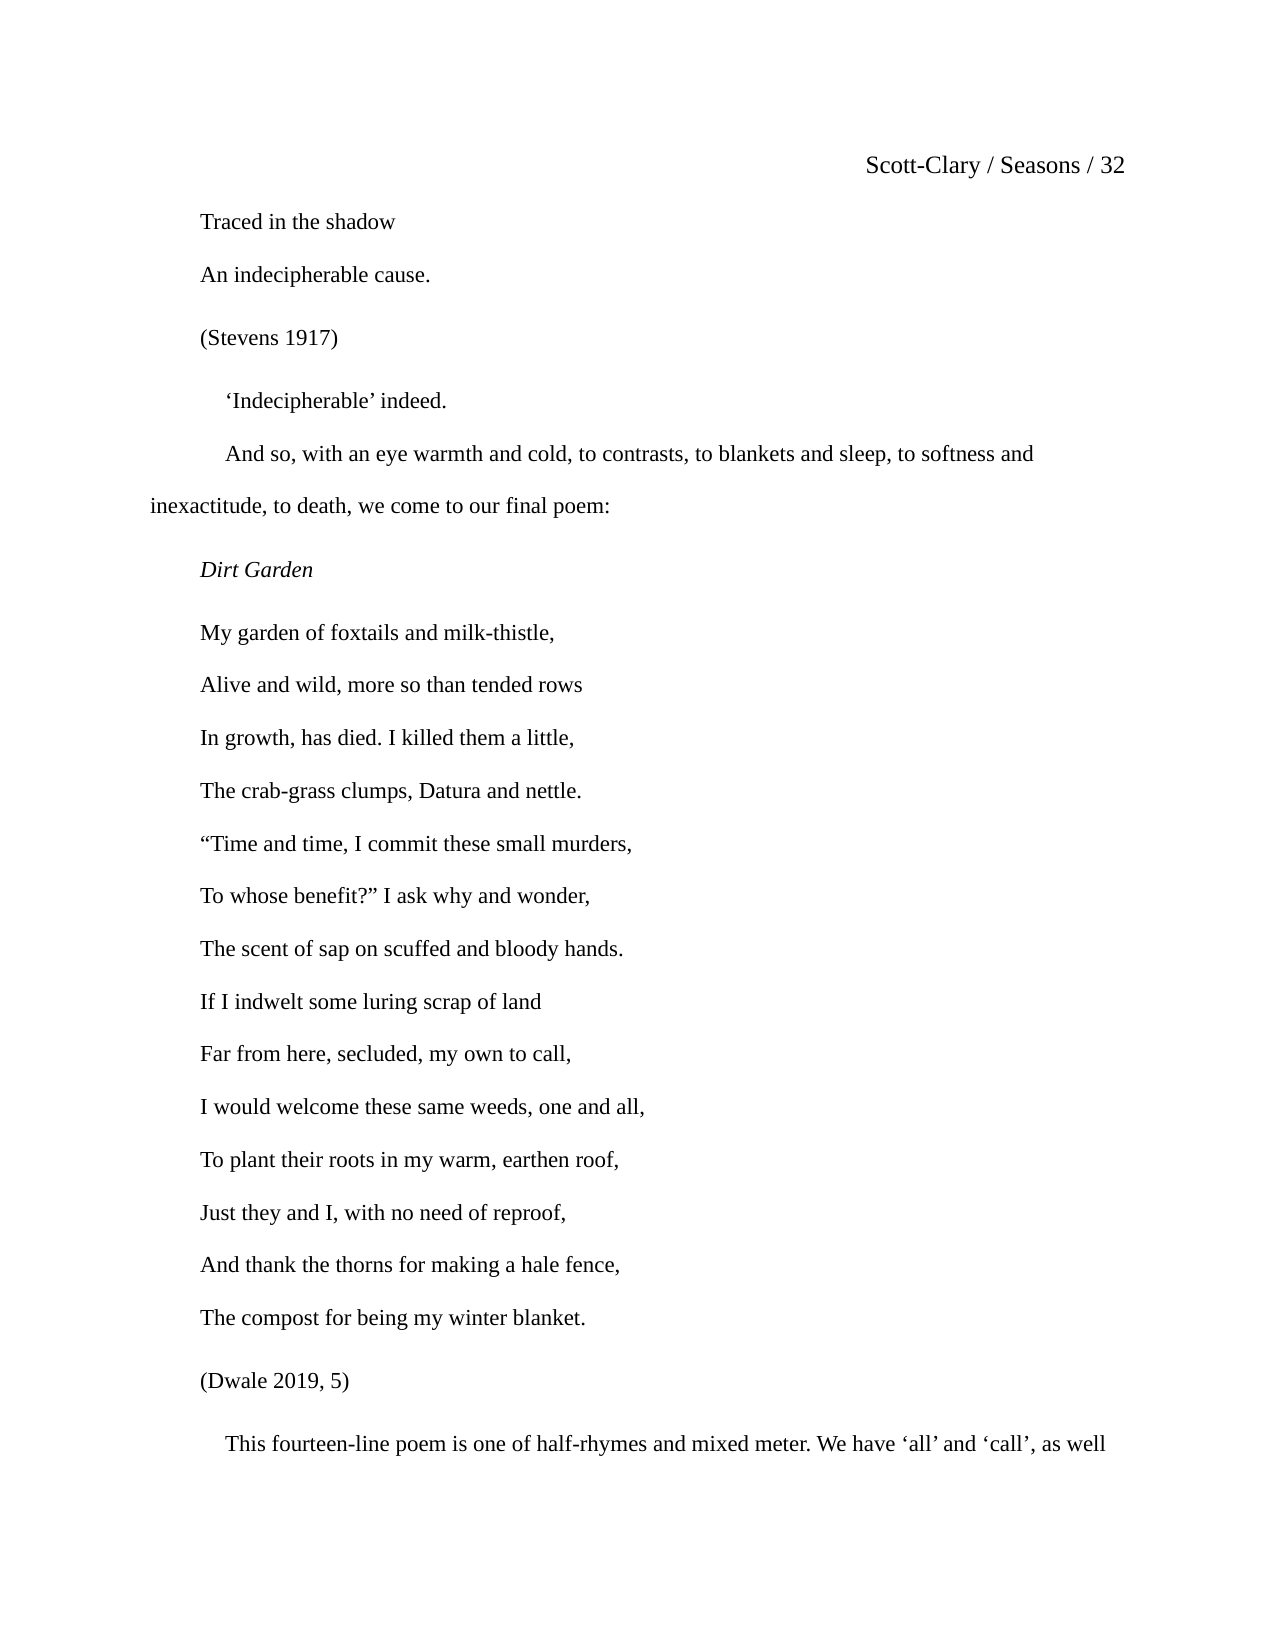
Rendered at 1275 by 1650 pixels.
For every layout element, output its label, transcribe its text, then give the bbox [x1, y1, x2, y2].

text And so, with an eye warmth and cold, to contrasts, to blankets and sleep, to softness and inexactitude, to death, we come to our final poem: [150, 440, 1125, 519]
text Dirt Garden [200, 556, 1075, 582]
text ‘Indecipherable’ indeed. [150, 387, 1125, 413]
text (Stevens 1917) [200, 324, 1075, 350]
text Traced in the shadow An indecipherable cause. [200, 208, 1075, 287]
text (Dwale 2019, 5) [200, 1367, 1075, 1393]
text My garden of foxtails and milk-thistle, Alive and wild, more so than tended rows In growth, has died. I killed them a little, The crab-grass clumps, Datura and nettle. “Time and time, I commit these small murders, To whose benefit?” I ask why and wonder, The scent of sap on scuffed and bloody hands. If I indwelt some luring scrap of land Far from here, secluded, my own to call, I would welcome these same weeds, one and all, To plant their roots in my warm, earthen roof, Just they and I, with no need of reproof, And thank the thorns for making a hale fence, The compost for being my winter blanket. [200, 619, 1075, 1330]
text This fourteen-line poem is one of half-rhymes and mixed meter. We have ‘all’ and ‘call’, as well [150, 1430, 1125, 1457]
